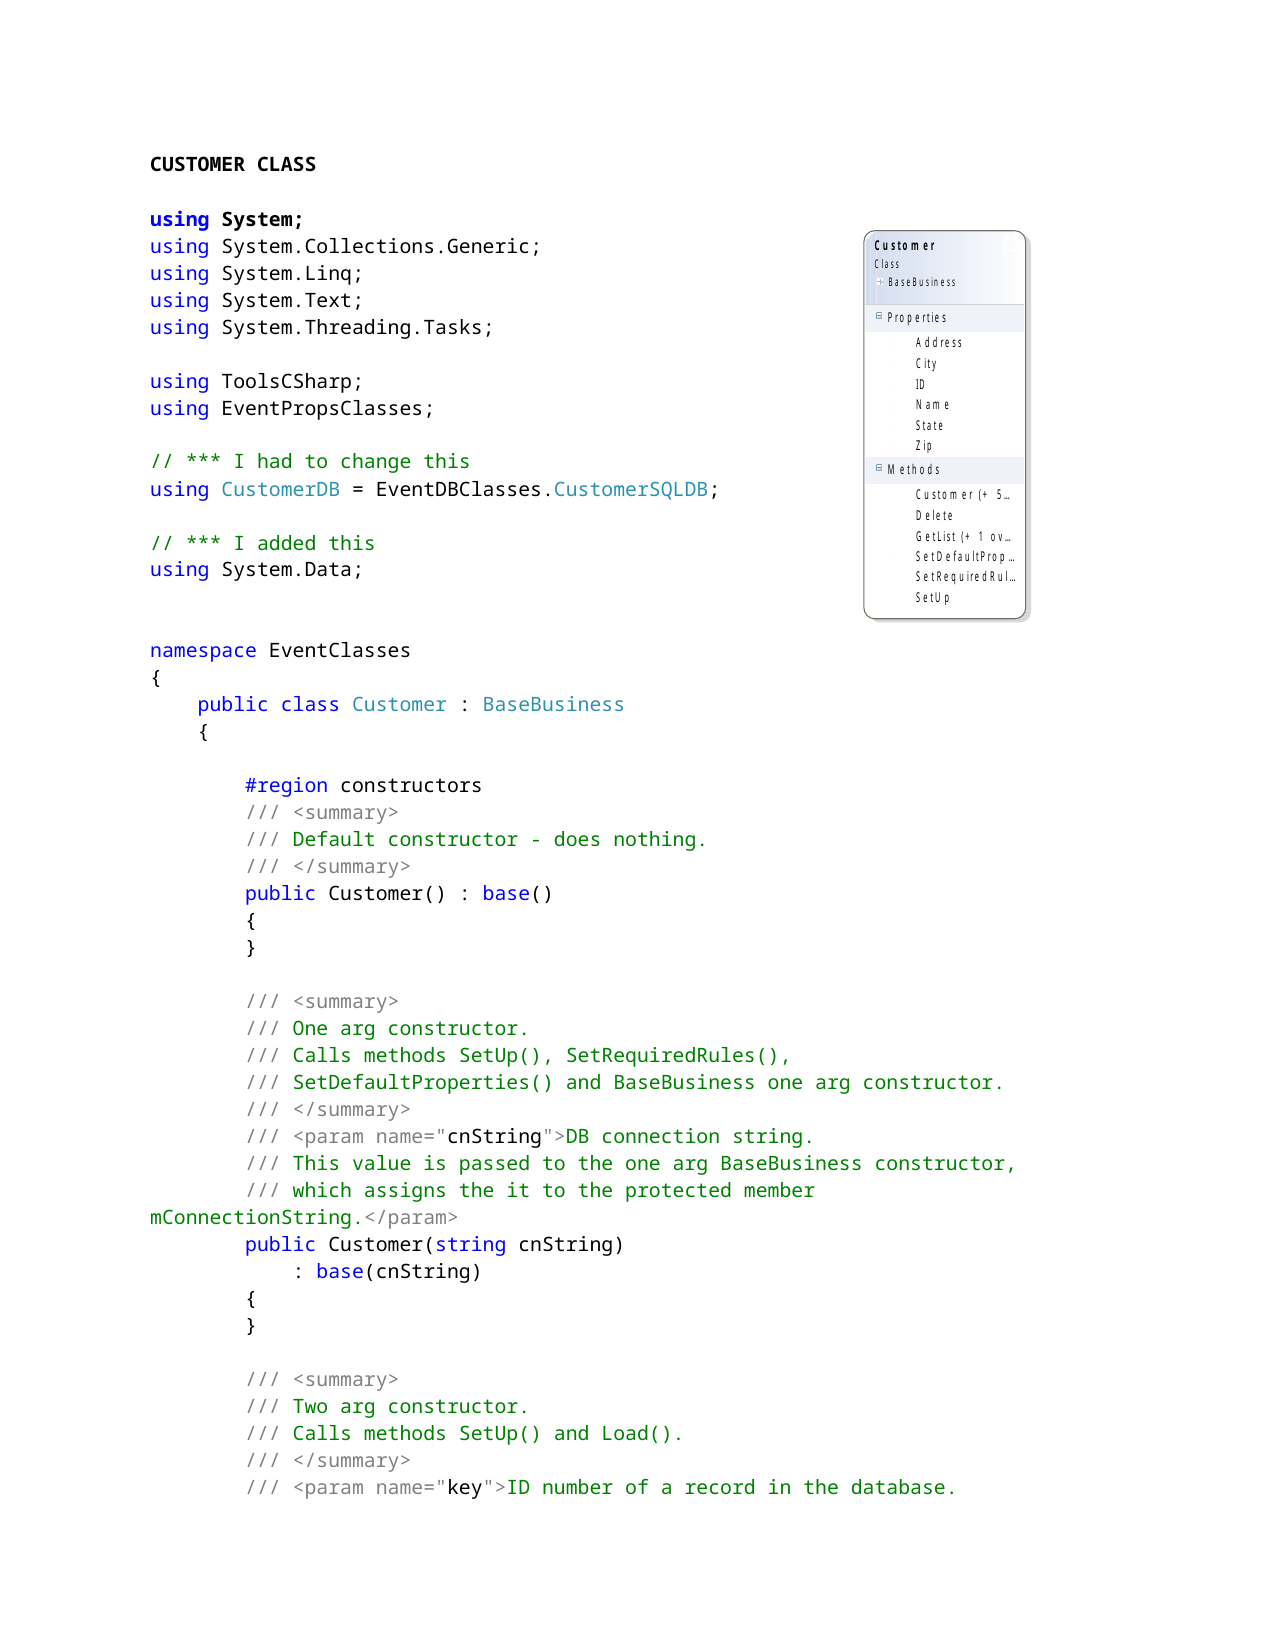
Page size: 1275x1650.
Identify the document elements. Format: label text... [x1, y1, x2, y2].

text { [150, 906, 1125, 933]
text } [150, 933, 1125, 960]
text /// which assigns the it to the protected member mConnectionString.</param> [150, 1176, 1125, 1230]
text { [150, 1284, 1125, 1311]
text using System.Collections.Generic; [150, 232, 853, 259]
text using System.Linq; [150, 259, 853, 286]
text [1036, 232, 1125, 259]
text [1036, 448, 1125, 475]
text /// This value is passed to the one arg BaseBusiness constructor, [150, 1149, 1125, 1176]
text /// <summary> [150, 798, 1125, 826]
text using ToolsCSharp; [150, 367, 853, 394]
text using CustomerDB = EventDBClasses.CustomerSQLDB; [150, 475, 853, 502]
text [1036, 259, 1125, 286]
text [1036, 529, 1125, 556]
text /// <summary> [150, 1365, 1125, 1392]
text /// Two arg constructor. [150, 1392, 1125, 1419]
text using System.Threading.Tasks; [150, 313, 853, 340]
text #region constructors [150, 772, 1125, 798]
text /// </summary> [150, 1095, 1125, 1122]
text [1036, 313, 1125, 340]
text [1036, 556, 1125, 583]
text using EventPropsClasses; [150, 394, 853, 421]
text /// </summary> [150, 852, 1125, 879]
text using System.Text; [150, 286, 853, 313]
text { [150, 718, 1125, 744]
text // *** I added this [150, 529, 853, 556]
text /// Default constructor - does nothing. [150, 826, 1125, 852]
text using System.Data; [150, 556, 853, 583]
text /// <param name="cnString">DB connection string. [150, 1122, 1125, 1149]
text /// <summary> [150, 987, 1125, 1014]
text [1036, 367, 1125, 394]
text : base(cnString) [150, 1257, 1125, 1284]
text public class Customer : BaseBusiness [150, 691, 1125, 718]
text // *** I had to change this [150, 448, 853, 475]
text /// Calls methods SetUp() and Load(). [150, 1419, 1125, 1446]
text /// </summary> [150, 1446, 1125, 1473]
text namespace EventClasses [150, 637, 1125, 664]
text public Customer(string cnString) [150, 1230, 1125, 1257]
text /// One arg constructor. [150, 1014, 1125, 1041]
text /// SetDefaultProperties() and BaseBusiness one arg constructor. [150, 1068, 1125, 1095]
text [1036, 394, 1125, 421]
text using System; [150, 205, 1125, 232]
text public Customer() : base() [150, 879, 1125, 906]
text [1036, 475, 1125, 502]
text [1036, 286, 1125, 313]
text /// <param name="key">ID number of a record in the database. [150, 1473, 1125, 1500]
text { [150, 664, 1125, 691]
text /// Calls methods SetUp(), SetRequiredRules(), [150, 1041, 1125, 1068]
text CUSTOMER CLASS [150, 150, 1125, 177]
text } [150, 1311, 1125, 1338]
